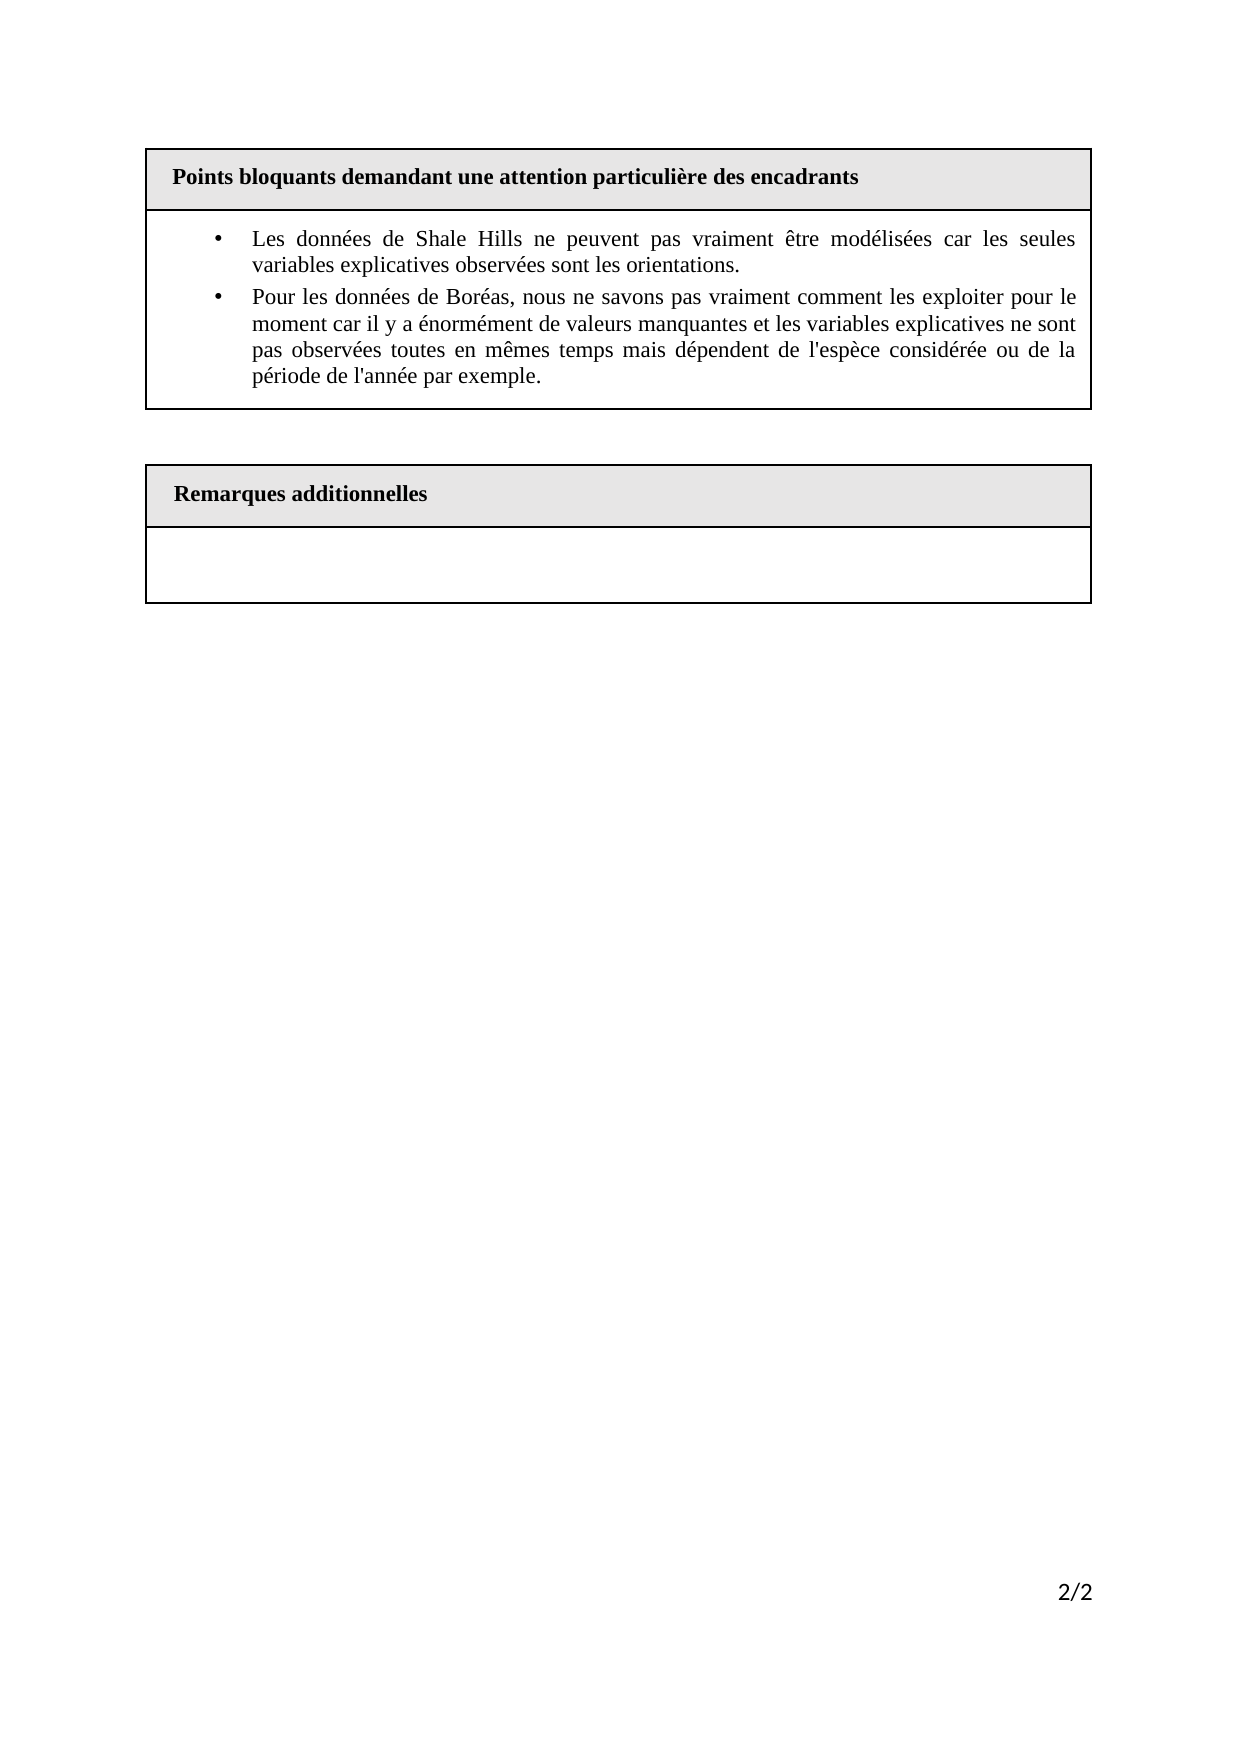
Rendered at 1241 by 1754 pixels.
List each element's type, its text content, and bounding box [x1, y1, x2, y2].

table_header Points bloquants demandant une attention particulière des encadrants [147, 150, 1090, 209]
table_cell Les données de Shale Hills ne peuvent pas vraiment être modélisées car les seules variables explicatives observées sont les orientations. Pour les données de Boréas, nous ne savons pas vraiment comment les exploiter pour le moment car il y a énormément de valeurs manquantes et les variables explicatives ne sont pas observées toutes en mêmes temps mais dépendent de l'espèce considérée ou de la période de l'année par exemple. [147, 211, 1090, 408]
table_header Remarques additionnelles [147, 466, 1090, 526]
table_cell [147, 528, 1090, 602]
